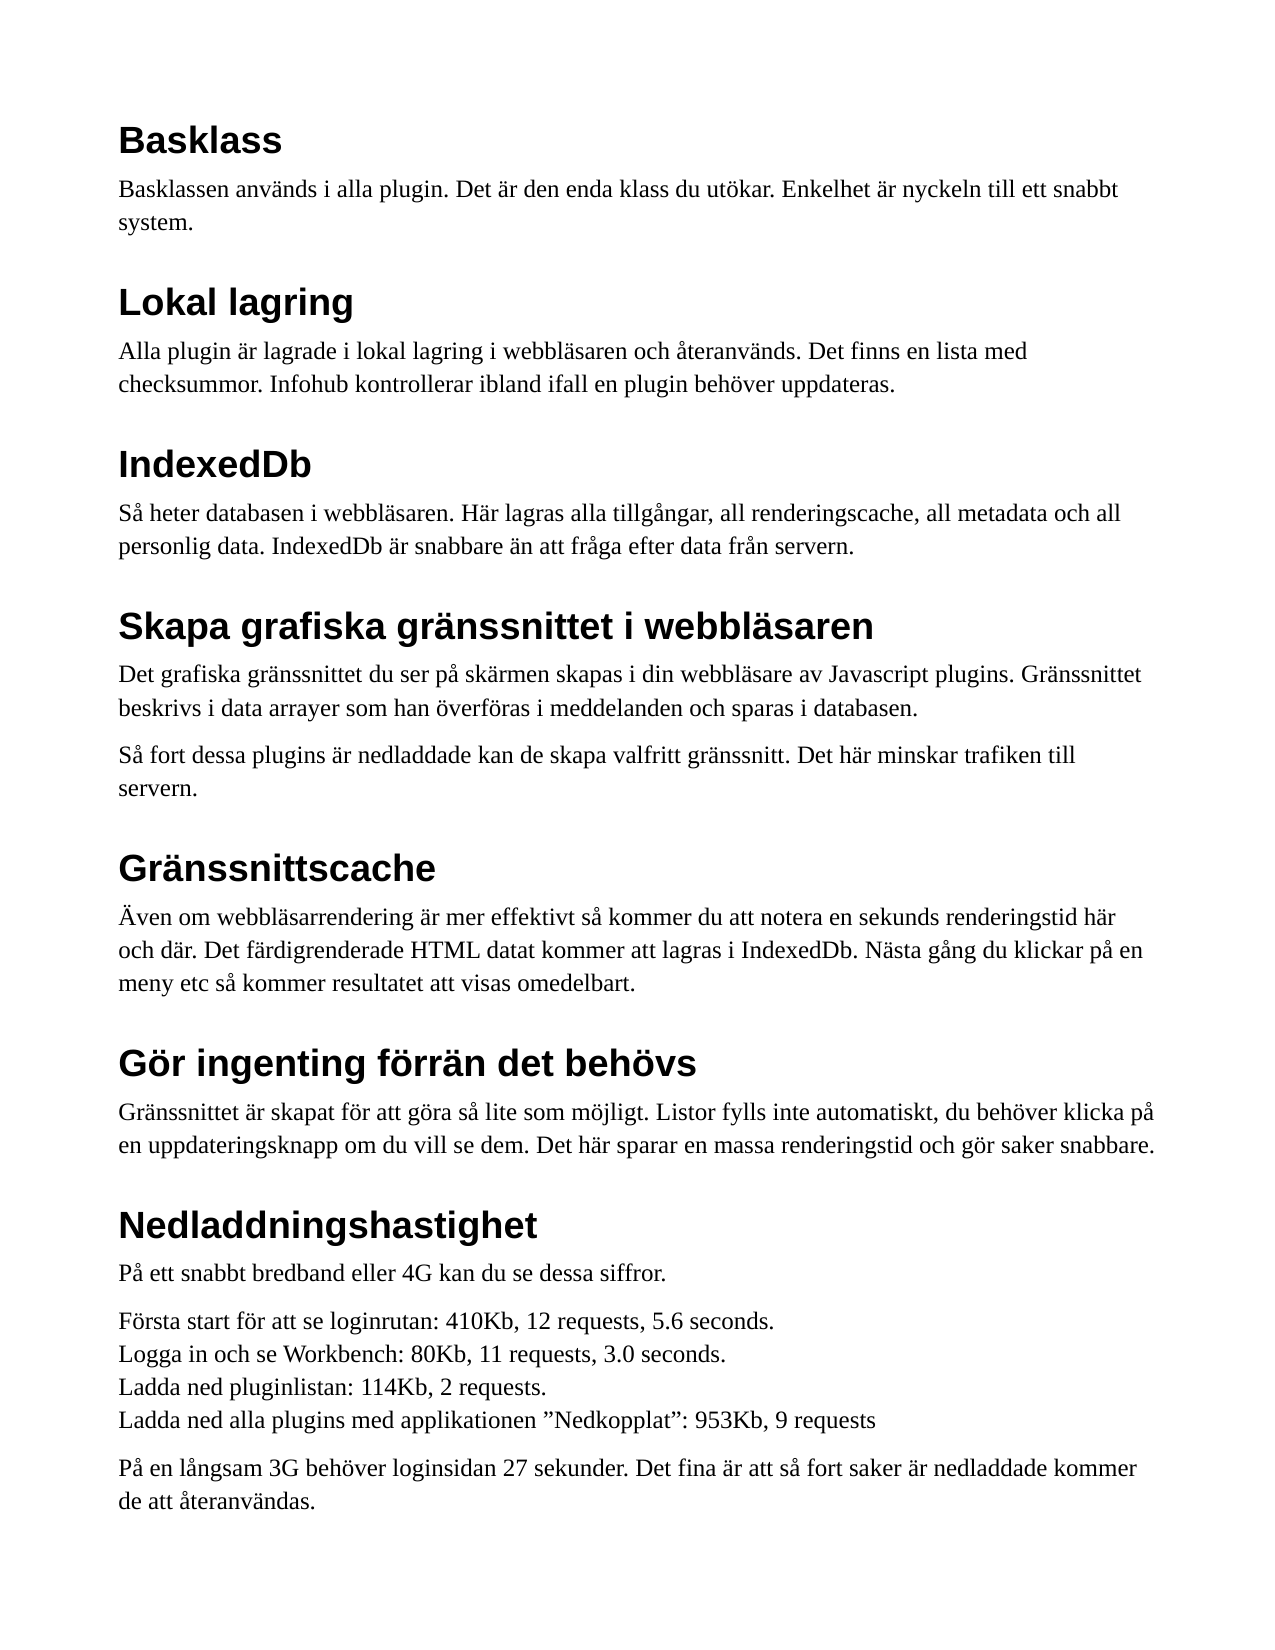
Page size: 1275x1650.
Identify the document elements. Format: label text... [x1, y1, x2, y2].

text Alla plugin är lagrade i lokal lagring i webbläsaren och återanvänds. Det finns en lista med checksummor. Infohub kontrollerar ibland ifall en plugin behöver uppdateras. [118, 336, 1157, 398]
text Basklassen används i alla plugin. Det är den enda klass du utökar. Enkelhet är nyckeln till ett snabbt system. [118, 174, 1157, 236]
text Första start för att se loginrutan: 410Kb, 12 requests, 5.6 seconds. Logga in och se Workbench: 80Kb, 11 requests, 3.0 seconds. Ladda ned pluginlistan: 114Kb, 2 requests. Ladda ned alla plugins med applikationen ”Nedkopplat”: 953Kb, 9 requests [118, 1306, 1157, 1434]
text Så fort dessa plugins är nedladdade kan de skapa valfritt gränssnitt. Det här minskar trafiken till servern. [118, 740, 1157, 802]
text På en långsam 3G behöver loginsidan 27 sekunder. Det fina är att så fort saker är nedladdade kommer de att återanvändas. [118, 1453, 1157, 1514]
subtitle Skapa grafiska gränssnittet i webbläsaren [118, 603, 1157, 647]
subtitle Nedladdningshastighet [118, 1202, 1157, 1246]
subtitle Lokal lagring [118, 280, 1157, 323]
text Även om webbläsarrendering är mer effektivt så kommer du att notera en sekunds renderingstid här och där. Det färdigrenderade HTML datat kommer att lagras i IndexedDb. Nästa gång du klickar på en meny etc så kommer resultatet att visas omedelbart. [118, 902, 1157, 997]
subtitle IndexedDb [118, 442, 1157, 485]
subtitle Gör ingenting förrän det behövs [118, 1041, 1157, 1084]
text Det grafiska gränssnittet du ser på skärmen skapas i din webbläsare av Javascript plugins. Gränssnittet beskrivs i data arrayer som han överföras i meddelanden och sparas i databasen. [118, 659, 1157, 721]
text Gränssnittet är skapat för att göra så lite som möjligt. Listor fylls inte automatiskt, du behöver klicka på en uppdateringsknapp om du vill se dem. Det här sparar en massa renderingstid och gör saker snabbare. [118, 1097, 1157, 1158]
subtitle Basklass [118, 118, 1157, 162]
text På ett snabbt bredband eller 4G kan du se dessa siffror. [118, 1258, 1157, 1287]
text Så heter databasen i webbläsaren. Här lagras alla tillgångar, all renderingscache, all metadata och all personlig data. IndexedDb är snabbare än att fråga efter data från servern. [118, 498, 1157, 559]
subtitle Gränssnittscache [118, 846, 1157, 889]
